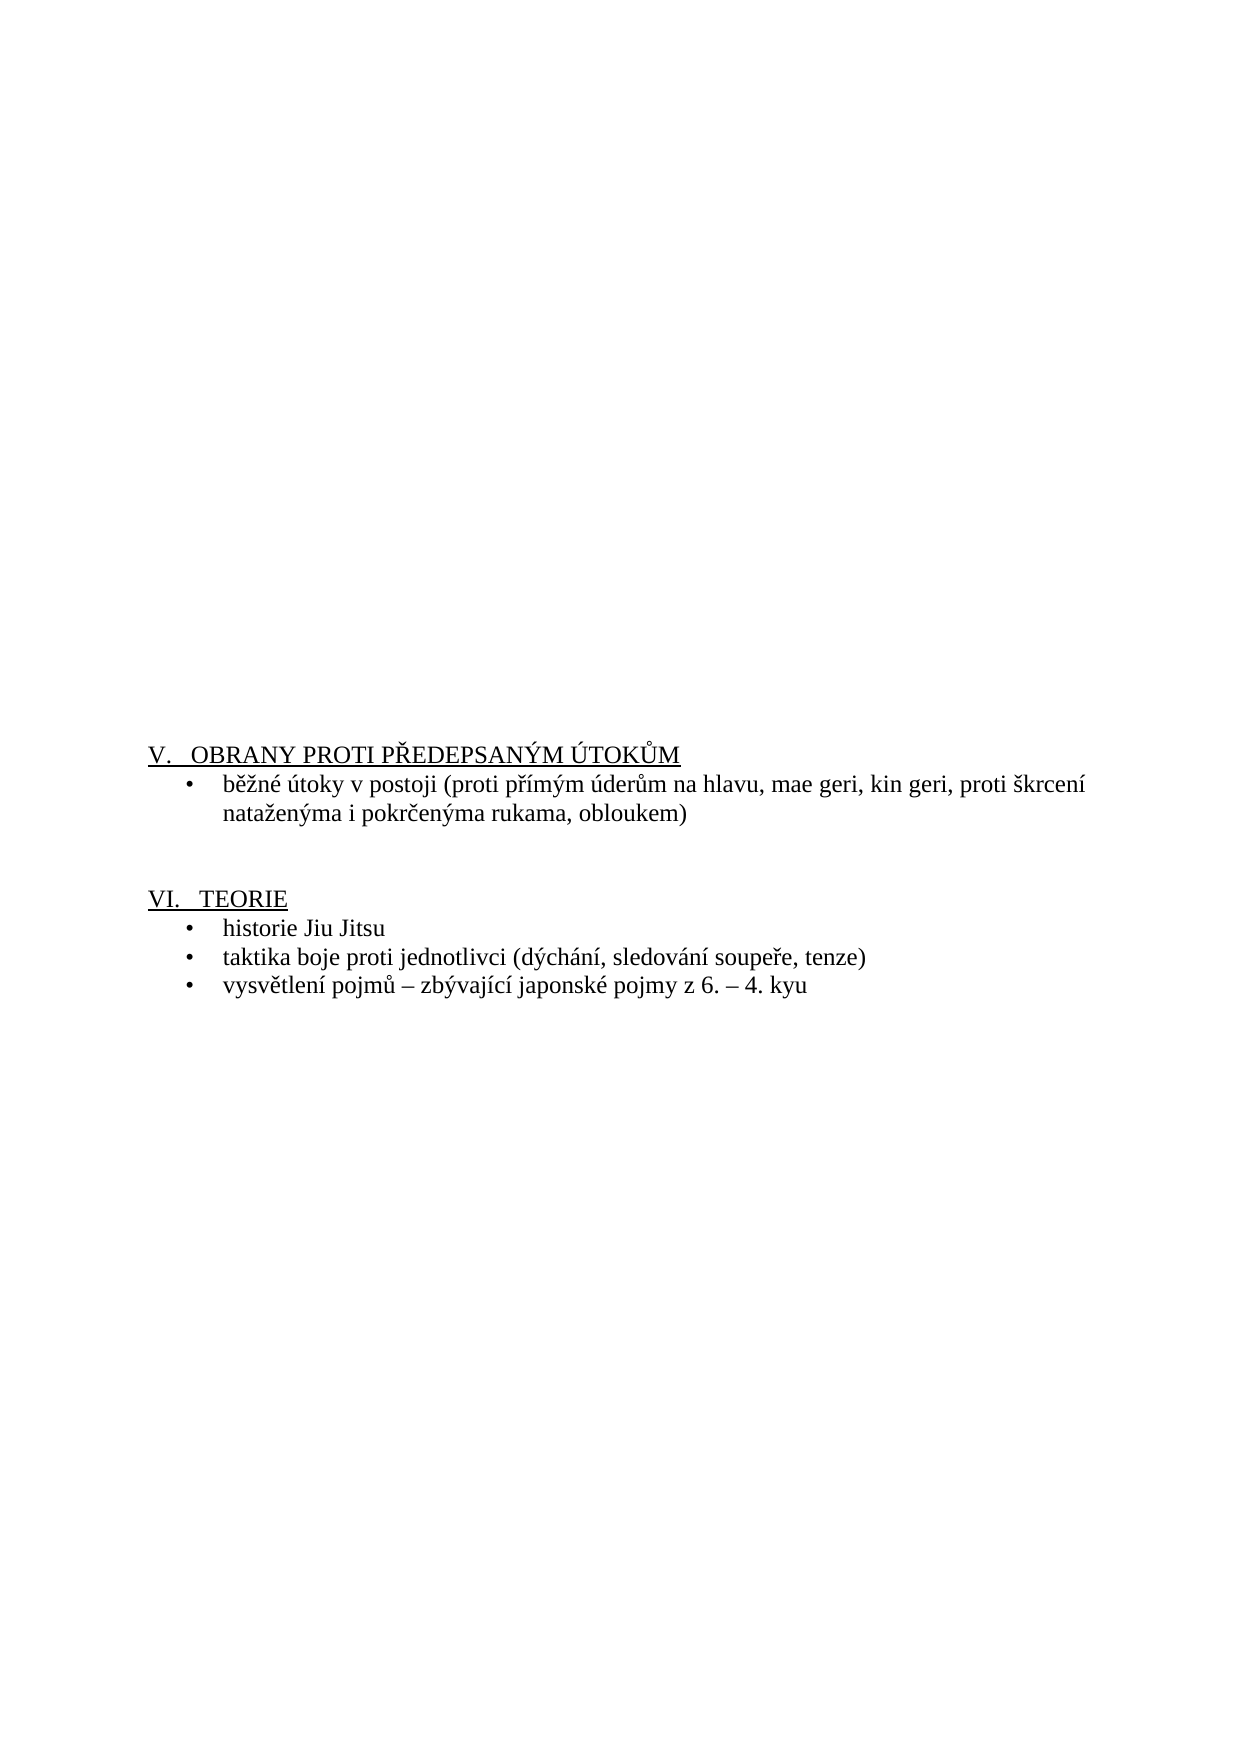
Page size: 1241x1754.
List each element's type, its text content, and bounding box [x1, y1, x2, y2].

text V. OBRANY PROTI PŘEDEPSANÝM ÚTOKŮM [148, 740, 1093, 769]
list běžné útoky v postoji (proti přímým úderům na hlavu, mae geri, kin geri, proti škrcení nataženýma i pokrčenýma rukama, obloukem) [185, 769, 1093, 827]
list taktika boje proti jednotlivci (dýchání, sledování soupeře, tenze) [185, 942, 1093, 970]
list vysvětlení pojmů – zbývající japonské pojmy z 6. – 4. kyu [185, 970, 1093, 999]
text VI. TEORIE [148, 884, 1093, 913]
list historie Jiu Jitsu [185, 913, 1093, 942]
